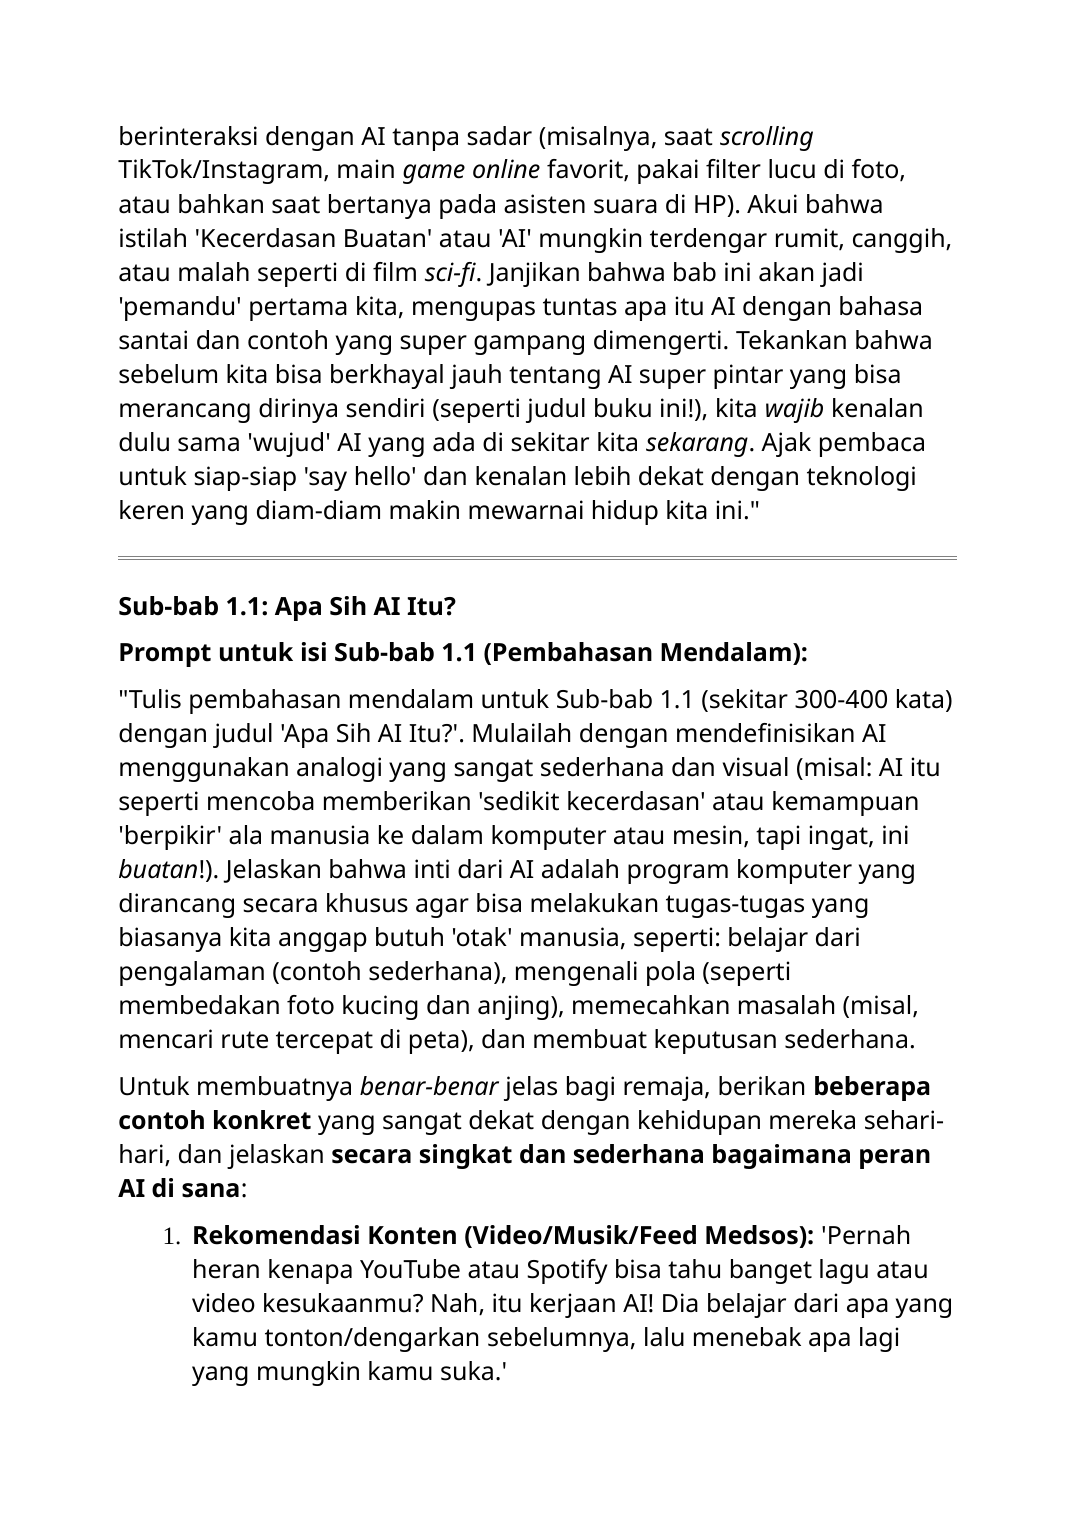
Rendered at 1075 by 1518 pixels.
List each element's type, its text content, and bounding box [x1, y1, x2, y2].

text "Tulis pembahasan mendalam untuk Sub-bab 1.1 (sekitar 300-400 kata) dengan judul 'Apa Sih AI Itu?'. Mulailah dengan mendefinisikan AI menggunakan analogi yang sangat sederhana dan visual (misal: AI itu seperti mencoba memberikan 'sedikit kecerdasan' atau kemampuan 'berpikir' ala manusia ke dalam komputer atau mesin, tapi ingat, ini buatan!). Jelaskan bahwa inti dari AI adalah program komputer yang dirancang secara khusus agar bisa melakukan tugas-tugas yang biasanya kita anggap butuh 'otak' manusia, seperti: belajar dari pengalaman (contoh sederhana), mengenali pola (seperti membedakan foto kucing dan anjing), memecahkan masalah (misal, mencari rute tercepat di peta), dan membuat keputusan sederhana. [118, 681, 957, 1056]
text Sub-bab 1.1: Apa Sih AI Itu? [118, 588, 957, 622]
text berinteraksi dengan AI tanpa sadar (misalnya, saat scrolling TikTok/Instagram, main game online favorit, pakai filter lucu di foto, atau bahkan saat bertanya pada asisten suara di HP). Akui bahwa istilah 'Kecerdasan Buatan' atau 'AI' mungkin terdengar rumit, canggih, atau malah seperti di film sci-fi. Janjikan bahwa bab ini akan jadi 'pemandu' pertama kita, mengupas tuntas apa itu AI dengan bahasa santai dan contoh yang super gampang dimengerti. Tekankan bahwa sebelum kita bisa berkhayal jauh tentang AI super pintar yang bisa merancang dirinya sendiri (seperti judul buku ini!), kita wajib kenalan dulu sama 'wujud' AI yang ada di sekitar kita sekarang. Ajak pembaca untuk siap-siap 'say hello' dan kenalan lebih dekat dengan teknologi keren yang diam-diam makin mewarnai hidup kita ini." [118, 118, 957, 527]
text Untuk membuatnya benar-benar jelas bagi remaja, berikan beberapa contoh konkret yang sangat dekat dengan kehidupan mereka sehari-hari, dan jelaskan secara singkat dan sederhana bagaimana peran AI di sana: [118, 1068, 957, 1205]
text Prompt untuk isi Sub-bab 1.1 (Pembahasan Mendalam): [118, 635, 957, 669]
list Rekomendasi Konten (Video/Musik/Feed Medsos): 'Pernah heran kenapa YouTube atau Spotify bisa tahu banget lagu atau video kesukaanmu? Nah, itu kerjaan AI! Dia belajar dari apa yang kamu tonton/dengarkan sebelumnya, lalu menebak apa lagi yang mungkin kamu suka.' [162, 1217, 957, 1388]
